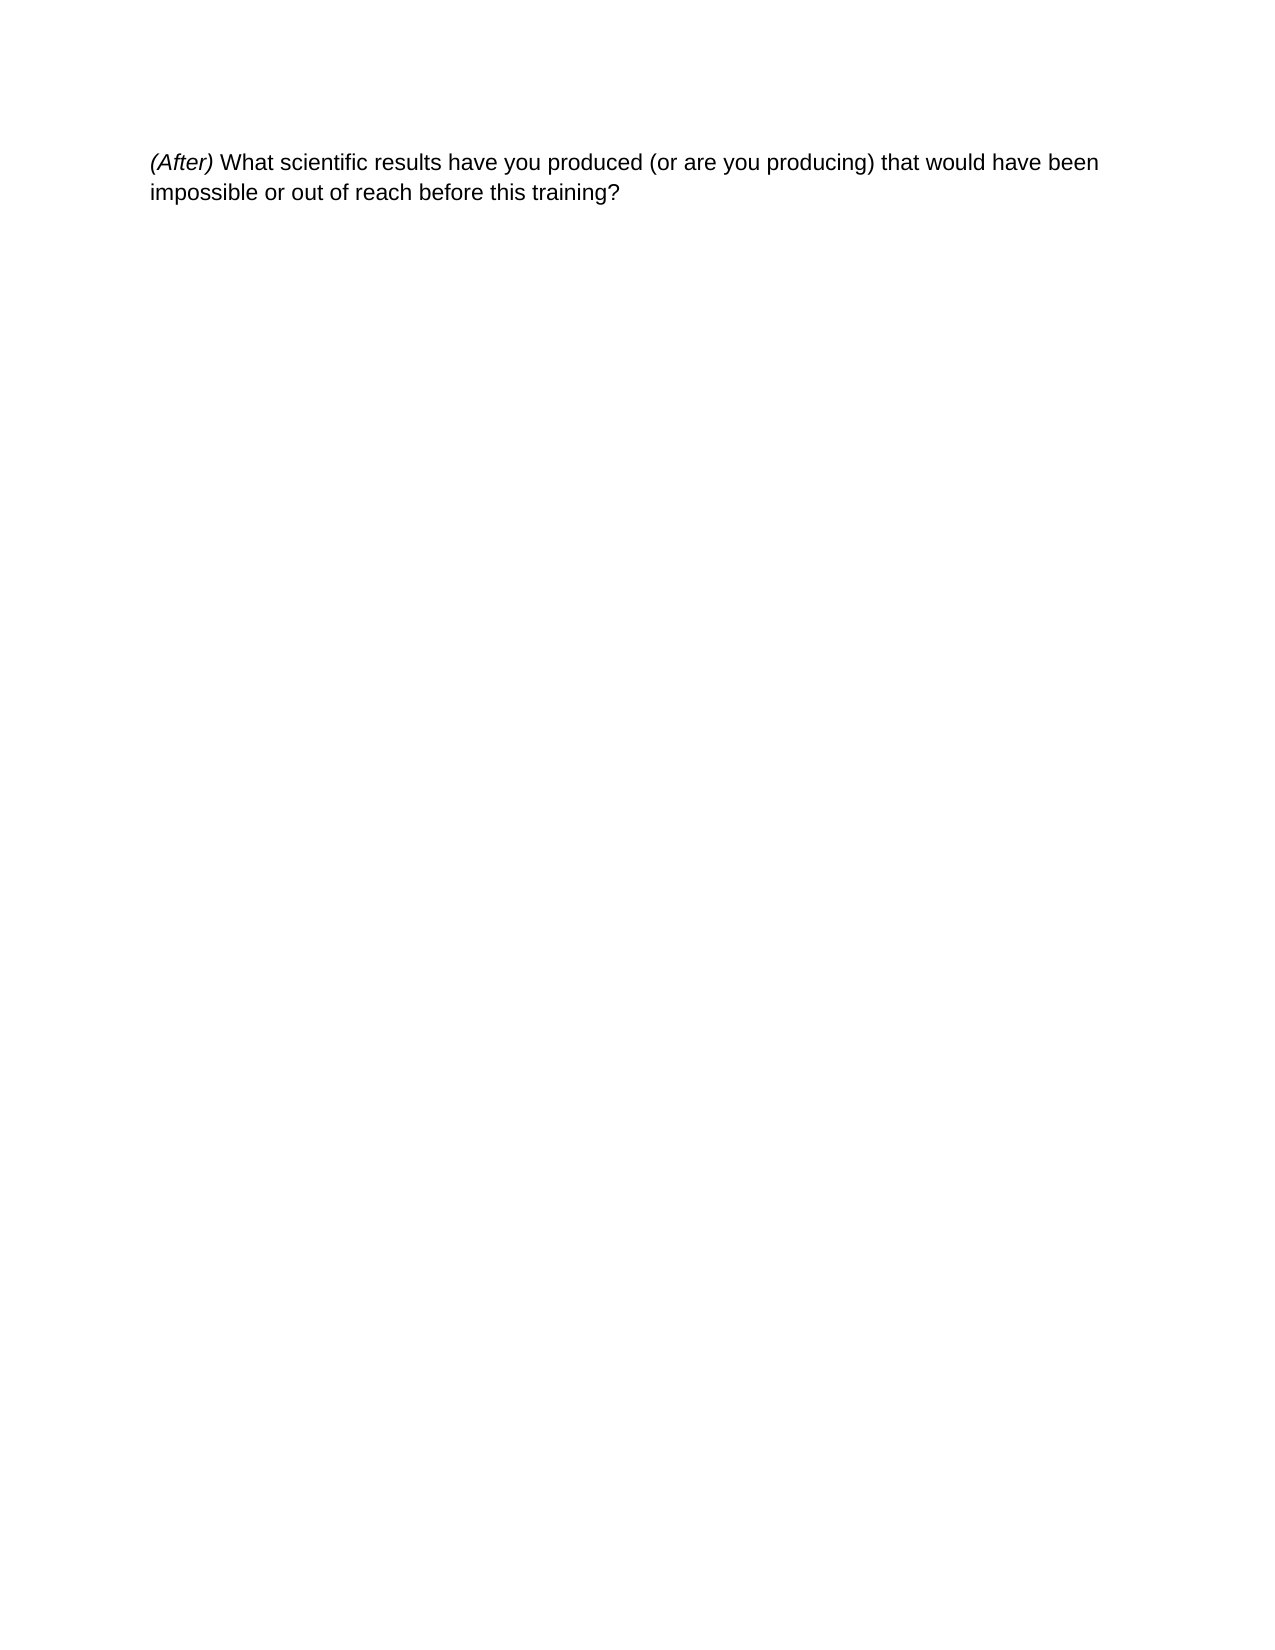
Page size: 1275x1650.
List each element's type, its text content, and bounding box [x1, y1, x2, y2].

text (After) What scientific results have you produced (or are you producing) that would have been impossible or out of reach before this training? [150, 150, 1125, 205]
